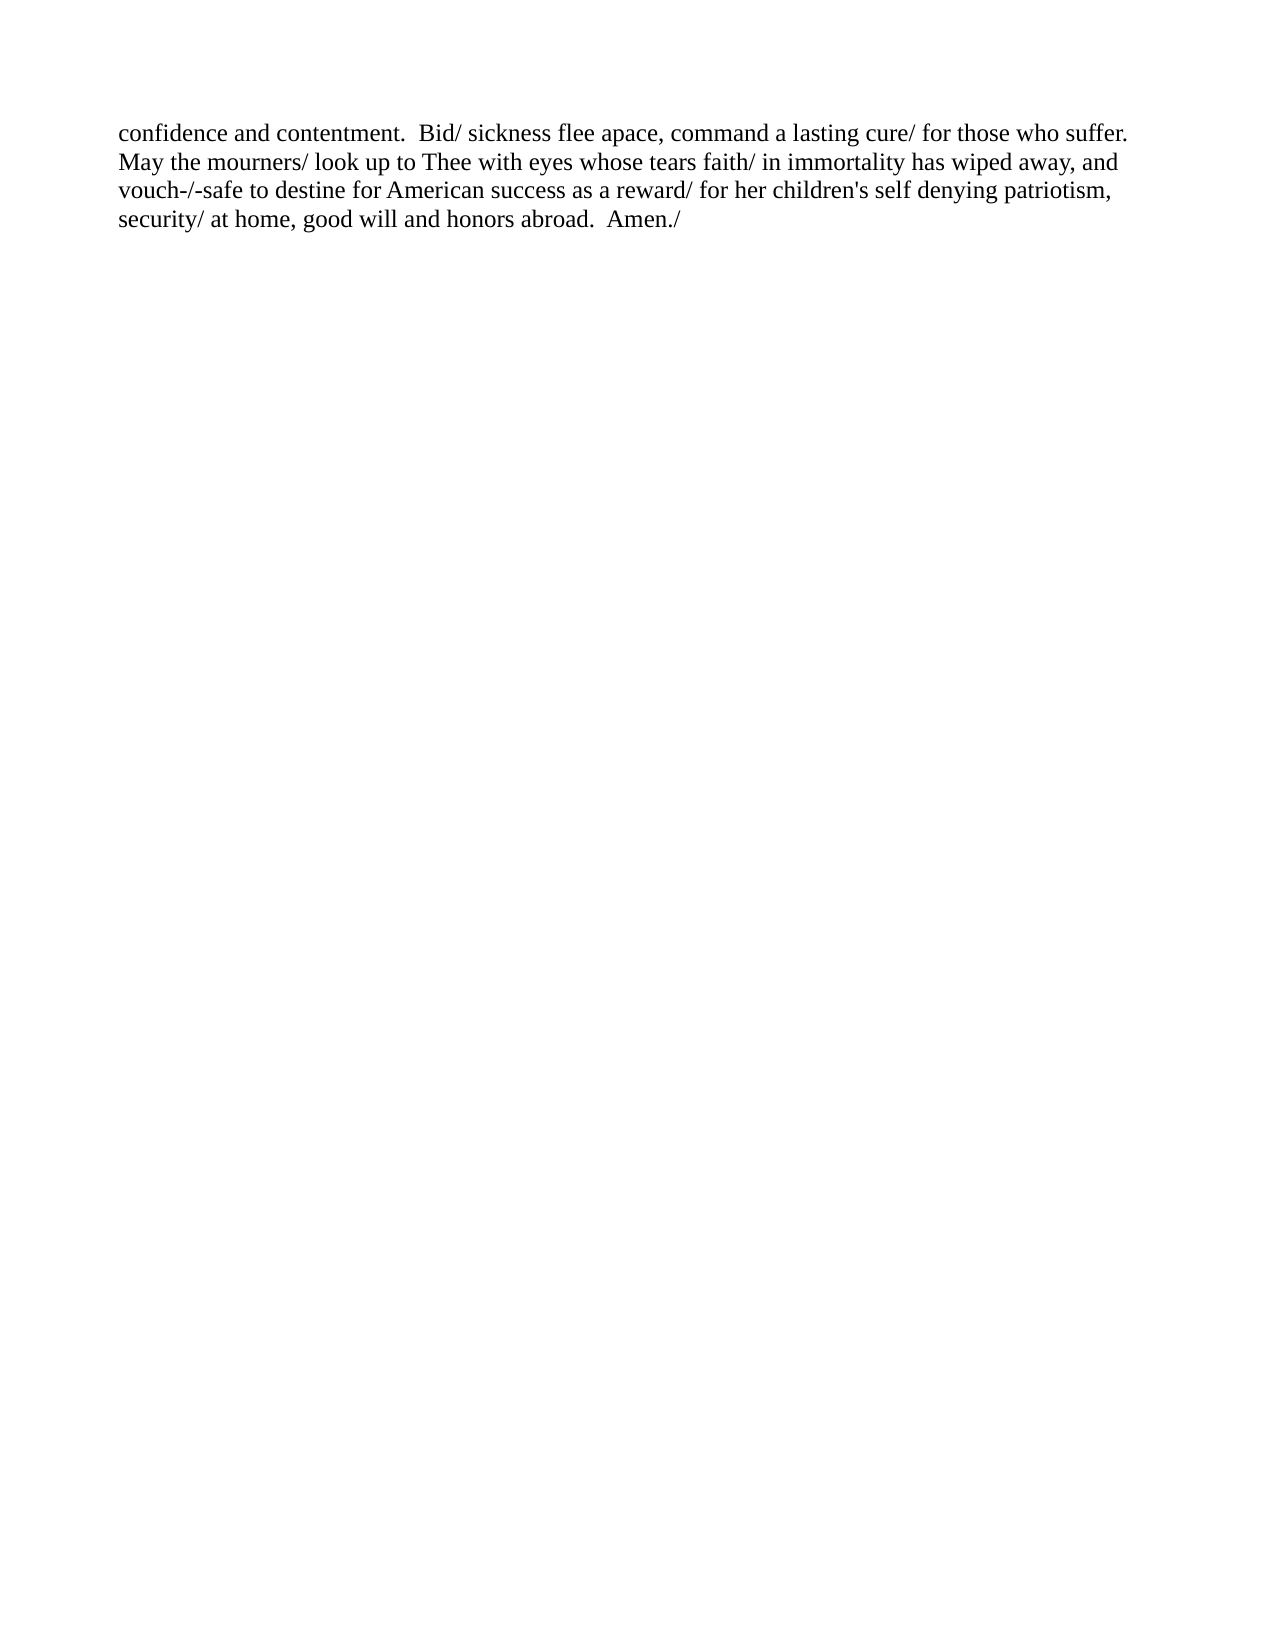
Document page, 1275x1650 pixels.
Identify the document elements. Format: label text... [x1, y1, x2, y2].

text confidence and contentment. Bid/ sickness flee apace, command a lasting cure/ for those who suffer. May the mourners/ look up to Thee with eyes whose tears faith/ in immortality has wiped away, and vouch-/-safe to destine for American success as a reward/ for her children's self denying patriotism, security/ at home, good will and honors abroad. Amen./ [118, 118, 1157, 233]
